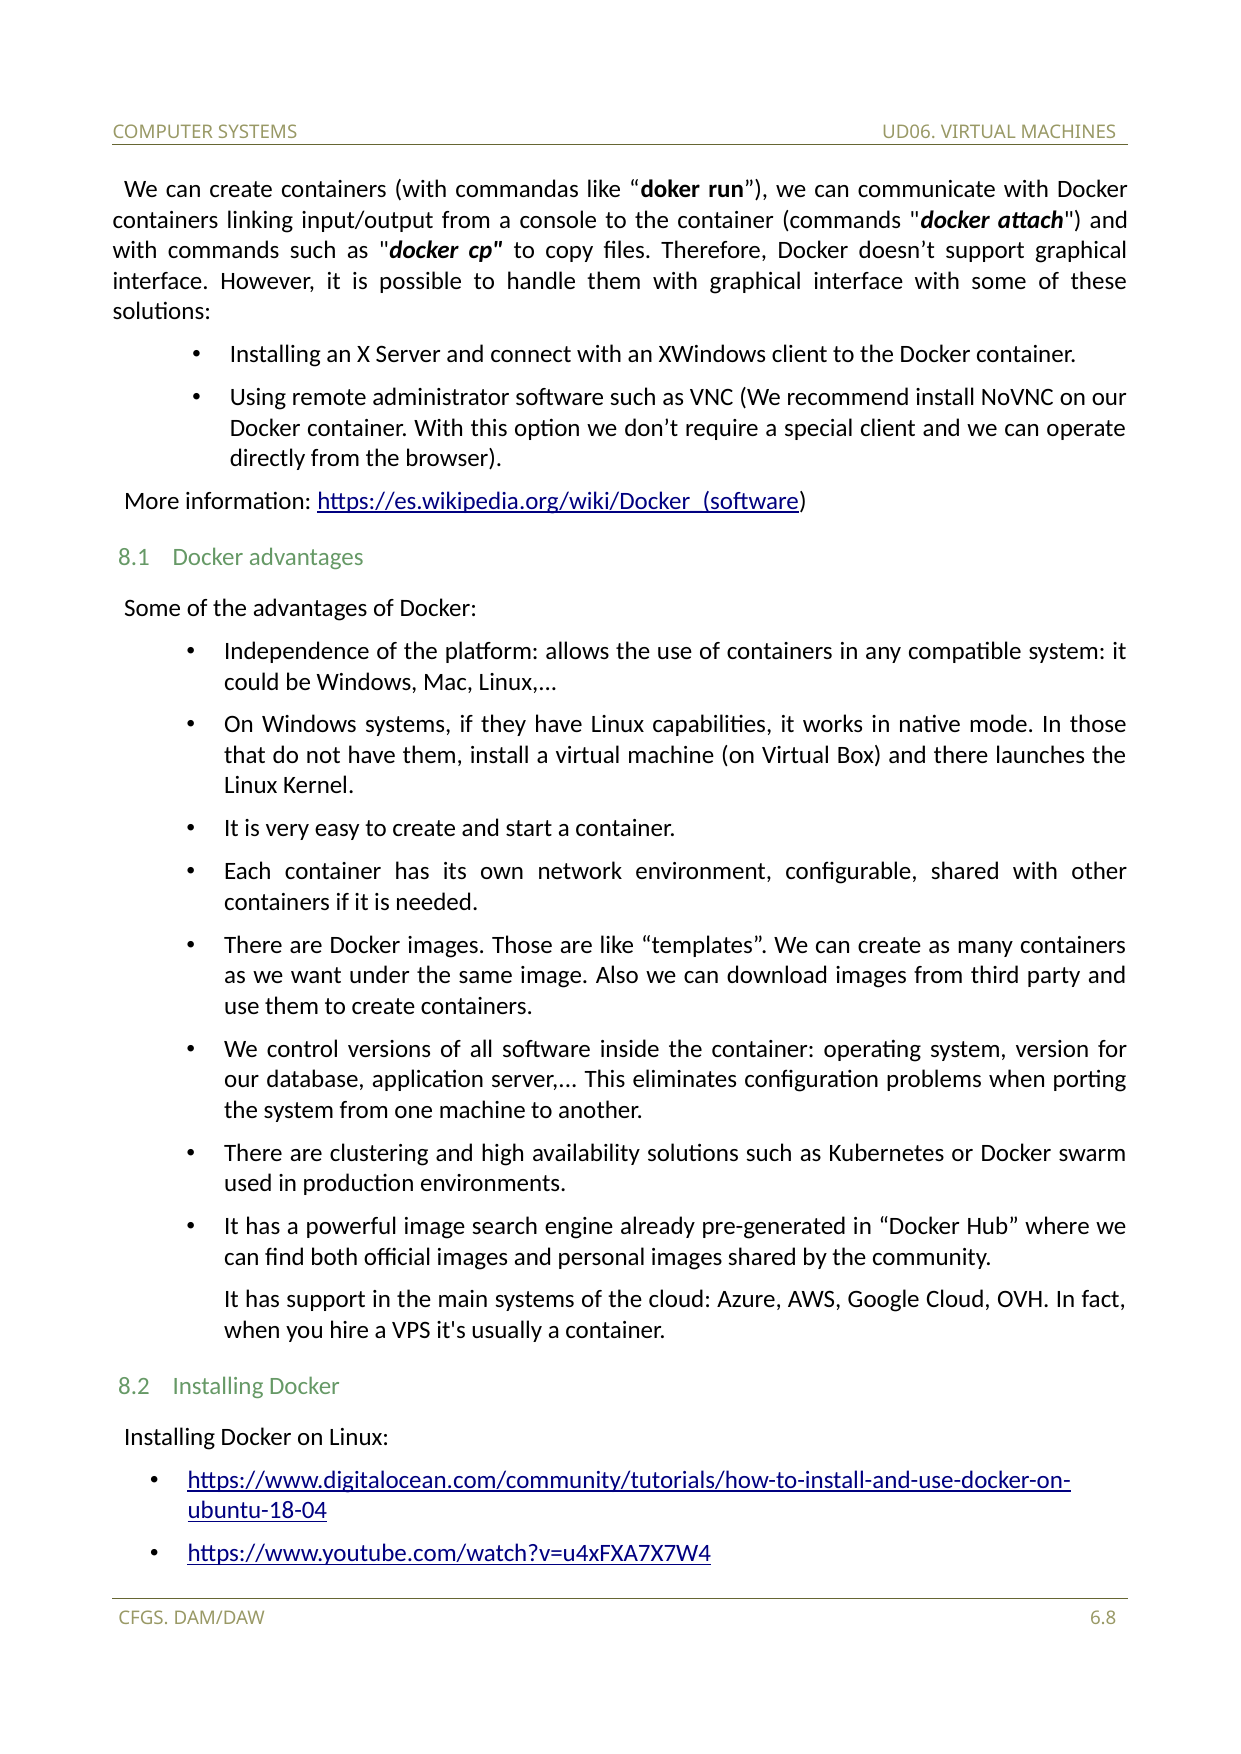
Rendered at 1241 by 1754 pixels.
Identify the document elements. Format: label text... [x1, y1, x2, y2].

subtitle Docker advantages [112, 541, 1128, 571]
list Independence of the platform: allows the use of containers in any compatible system: it could be Windows, Mac, Linux,... [186, 635, 1128, 696]
subtitle Installing Docker [112, 1370, 1128, 1401]
list There are Docker images. Those are like “templates”. We can create as many containers as we want under the same image. Also we can download images from third party and use them to create containers. [186, 929, 1128, 1020]
list We control versions of all software inside the container: operating system, version for our database, application server,... This eliminates configuration problems when porting the system from one machine to another. [186, 1033, 1128, 1124]
text Installing Docker on Linux: [112, 1421, 1128, 1452]
list It has a powerful image search engine already pre-generated in “Docker Hub” where we can find both official images and personal images shared by the community. [186, 1210, 1128, 1271]
list It is very easy to create and start a container. [186, 812, 1128, 843]
list Each container has its own network environment, configurable, shared with other containers if it is needed. [186, 855, 1128, 916]
text We can create containers (with commandas like “doker run”), we can communicate with Docker containers linking input/output from a console to the container (commands "docker attach") and with commands such as "docker cp" to copy files. Therefore, Docker doesn’t support graphical interface. However, it is possible to handle them with graphical interface with some of these solutions: [112, 173, 1128, 326]
list It has support in the main systems of the cloud: Azure, AWS, Google Cloud, OVH. In fact, when you hire a VPS it's usually a container. [186, 1284, 1128, 1345]
list On Windows systems, if they have Linux capabilities, it works in native mode. In those that do not have them, install a virtual machine (on Virtual Box) and there launches the Linux Kernel. [186, 708, 1128, 800]
list Installing an X Server and connect with an XWindows client to the Docker container. [192, 338, 1128, 369]
text More information: https://es.wikipedia.org/wiki/Docker_(software) [112, 485, 1128, 516]
list Using remote administrator software such as VNC (We recommend install NoVNC on our Docker container. With this option we don’t require a special client and we can operate directly from the browser). [192, 381, 1128, 473]
list There are clustering and high availability solutions such as Kubernetes or Docker swarm used in production environments. [186, 1137, 1128, 1198]
text Some of the advantages of Docker: [112, 592, 1128, 623]
list https://www.youtube.com/watch?v=u4xFXA7X7W4 [150, 1538, 1128, 1568]
list https://www.digitalocean.com/community/tutorials/how-to-install-and-use-docker-on-ubuntu-18-04 [150, 1464, 1128, 1525]
